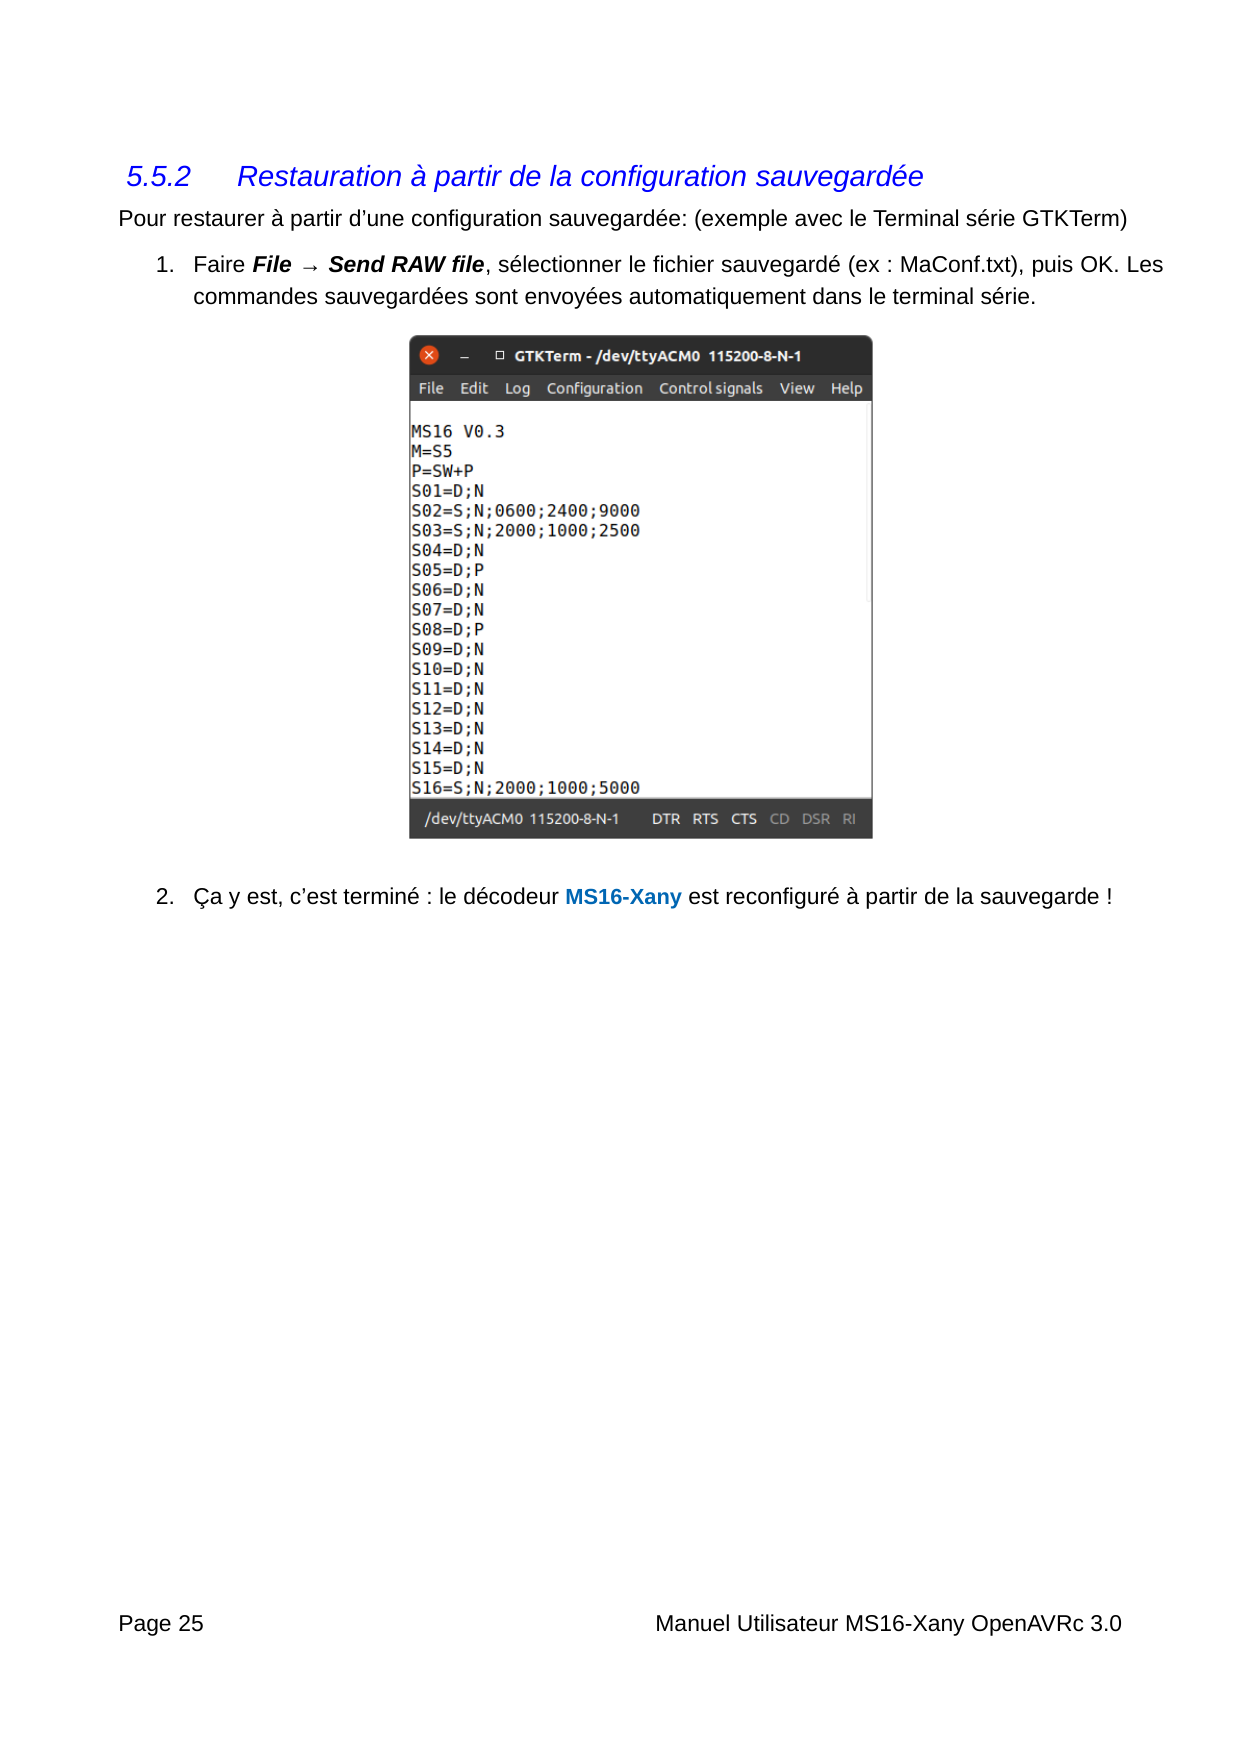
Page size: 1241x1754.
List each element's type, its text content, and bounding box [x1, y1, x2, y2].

list Ça y est, c’est terminé : le décodeur MS16-Xany est reconfiguré à partir de la sauvegarde ! [156, 883, 1164, 909]
subtitle Restauration à partir de la configuration sauvegardée [118, 159, 1164, 193]
picture [400, 328, 882, 848]
text Pour restaurer à partir d’une configuration sauvegardée: (exemple avec le Terminal série GTKTerm) [118, 205, 1164, 231]
list Faire File → Send RAW file, sélectionner le fichier sauvegardé (ex : MaConf.txt), puis OK. Les commandes sauvegardées sont envoyées automatiquement dans le terminal série. [156, 251, 1164, 309]
